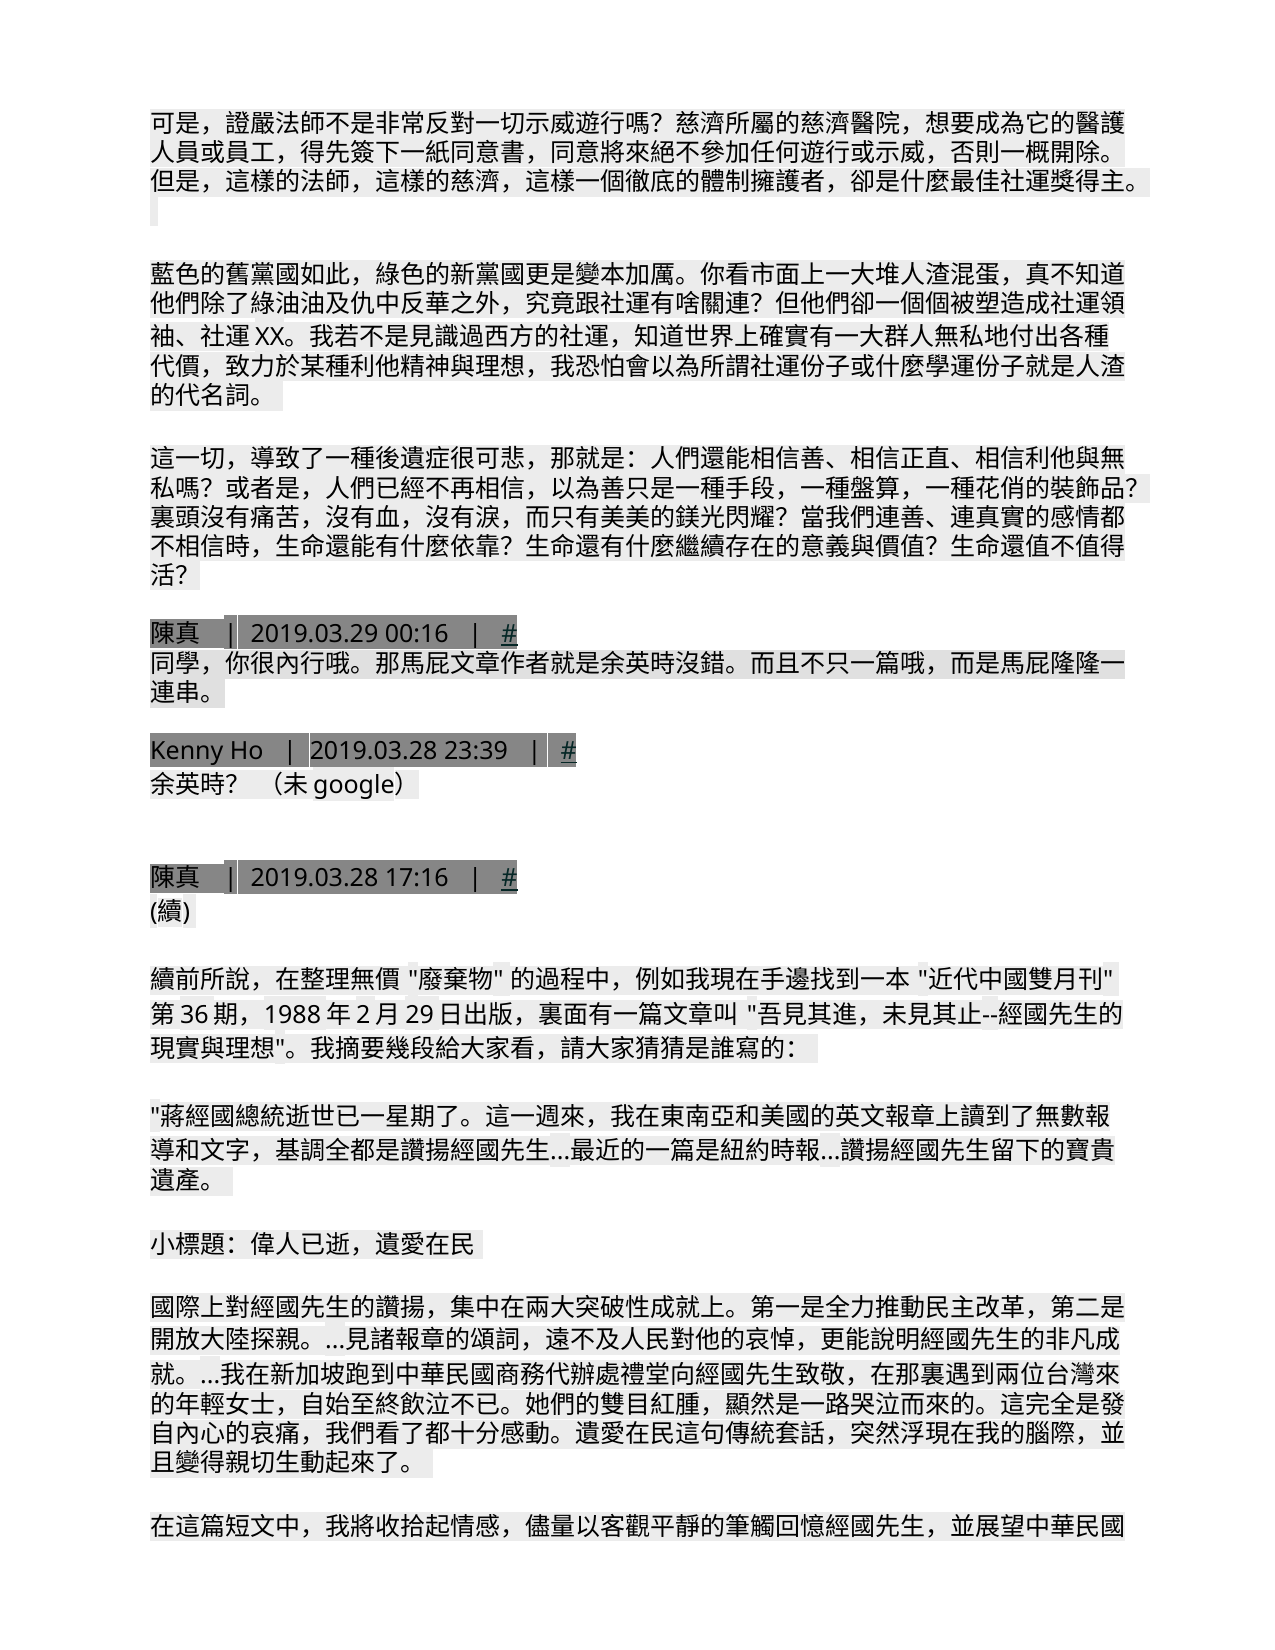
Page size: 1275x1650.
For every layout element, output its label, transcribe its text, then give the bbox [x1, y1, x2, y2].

text 同學，你很內行哦。那馬屁文章作者就是余英時沒錯。而且不只一篇哦，而是馬屁隆隆一連串。 [150, 649, 1125, 708]
text Kenny Ho | 2019.03.28 23:39 | # [150, 733, 1125, 767]
text 余英時？ （未google） [150, 767, 1125, 801]
text 陳真 | 2019.03.29 00:16 | # [150, 615, 1125, 649]
text 所謂讀書人，正直者少，窩囊者多，順應時勢，趨之若騖，永遠都是站在又爽又風光又有美名與好處的那一方，你很難看到橫眉冷對千夫指，很難看到一說一、二說二，你看到的永遠都是趨炎附勢，矯揉造作，窩囊猥瑣。 在英國，認識無數台灣留學生或學者，大多是舊黨國體制下之乖寶寶，很乖很乖，乖到不可思議，幾乎不像個人；有的乖到一聽到對黨國不敬的言論，馬上就會很不高興或不屑。 至於好一點的，雖然對黨國有所批評，但也只是屬於那種所謂溫和理性明哲保身派。我不敢說全部，但我從沒見過什麼知識份子的風骨，一個也沒有。 回到台灣後，卻經常飽受驚嚇，有時一翻開報紙或打開電視，我的天啊，這些乖寶寶們，居然個個變得綠油油，變成鎂光燈下美美的急先鋒，滿嘴獨立建國愛台灣，整天仇中反華，而且一個個變成獨霸一方的明星偶像。許多時候，我真是覺得現實人事物之荒謬與可悲，遠勝於小說世界。 更不可思議的是，這些乖寶寶，竟然每一個全 "漂綠" 了自己的個人史，把自己打扮成 "始終就是" 反國民黨的台獨革命志士。少的如此自我瞎掰，老的更是無恥美化自己。媒體更會根據特定政治利益與政治需要，大力配合美化，塑造明星偶像，乃至造神。一般人不明就裏，還以為真有這麼一回事。 個人如此，概念亦然。比方說，黨外時代，一切社運都會被醜化成流氓無賴或妖魔鬼怪。但是，社運這個辭彙卻依舊大放異采，官方甚至還舉辦什麼社會運動獎，你知道那個年代誰是主流媒體與官方認證的最佳社運領袖嗎？答案是慈濟的證嚴法師。 可是，證嚴法師不是非常反對一切示威遊行嗎？慈濟所屬的慈濟醫院，想要成為它的醫護人員或員工，得先簽下一紙同意書，同意將來絕不參加任何遊行或示威，否則一概開除。但是，這樣的法師，這樣的慈濟，這樣一個徹底的體制擁護者，卻是什麼最佳社運獎得主。 藍色的舊黨國如此，綠色的新黨國更是變本加厲。你看市面上一大堆人渣混蛋，真不知道他們除了綠油油及仇中反華之外，究竟跟社運有啥關連？但他們卻一個個被塑造成社運領袖、社運XX。我若不是見識過西方的社運，知道世界上確實有一大群人無私地付出各種代價，致力於某種利他精神與理想，我恐怕會以為所謂社運份子或什麼學運份子就是人渣的代名詞。 這一切，導致了一種後遺症很可悲，那就是：人們還能相信善、相信正直、相信利他與無私嗎？或者是，人們已經不再相信，以為善只是一種手段，一種盤算，一種花俏的裝飾品？裏頭沒有痛苦，沒有血，沒有淚，而只有美美的鎂光閃耀？當我們連善、連真實的感情都不相信時，生命還能有什麼依靠？生命還有什麼繼續存在的意義與價值？生命還值不值得活？ [150, 75, 1125, 590]
text (續) 續前所說，在整理無價 "廢棄物" 的過程中，例如我現在手邊找到一本 "近代中國雙月刊" 第36期，1988年2月29日出版，裏面有一篇文章叫 "吾見其進，未見其止--經國先生的現實與理想"。我摘要幾段給大家看，請大家猜猜是誰寫的： "蔣經國總統逝世已一星期了。這一週來，我在東南亞和美國的英文報章上讀到了無數報導和文字，基調全都是讚揚經國先生...最近的一篇是紐約時報...讚揚經國先生留下的寶貴遺產。 小標題：偉人已逝，遺愛在民 國際上對經國先生的讚揚，集中在兩大突破性成就上。第一是全力推動民主改革，第二是開放大陸探親。...見諸報章的頌詞，遠不及人民對他的哀悼，更能說明經國先生的非凡成就。...我在新加坡跑到中華民國商務代辦處禮堂向經國先生致敬，在那裏遇到兩位台灣來的年輕女士，自始至終飲泣不已。她們的雙目紅腫，顯然是一路哭泣而來的。這完全是發自內心的哀痛，我們看了都十分感動。遺愛在民這句傳統套話，突然浮現在我的腦際，並且變得親切生動起來了。 在這篇短文中，我將收拾起情感，儘量以客觀平靜的筆觸回憶經國先生，並展望中華民國 [150, 894, 1125, 1541]
text 陳真 | 2019.03.28 17:16 | # [150, 860, 1125, 894]
